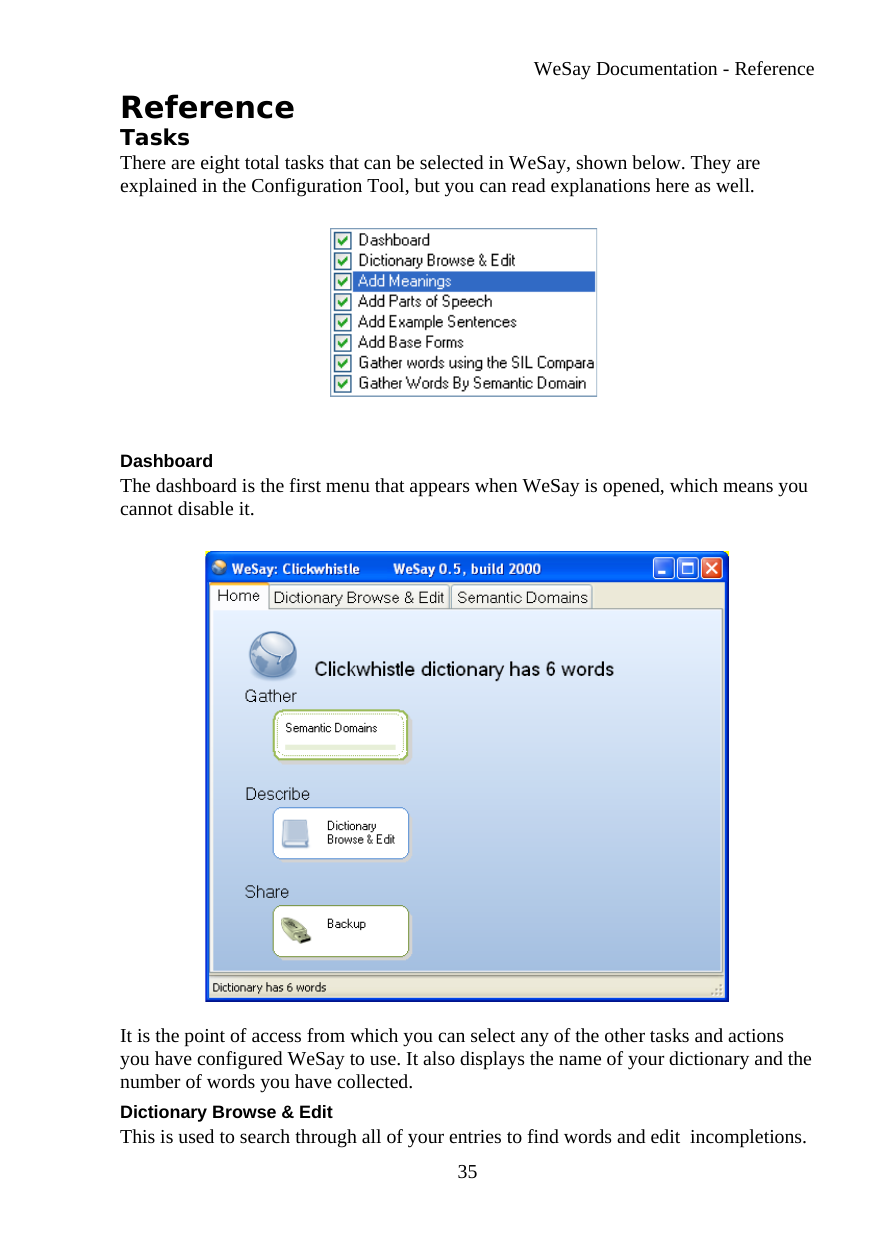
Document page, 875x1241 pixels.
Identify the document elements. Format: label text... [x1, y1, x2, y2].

text There are eight total tasks that can be selected in WeSay, shown below. They are explained in the Configuration Tool, but you can read explanations here as well. [120, 151, 814, 196]
subtitle Dictionary Browse & Edit [120, 1101, 814, 1122]
picture [330, 228, 598, 397]
text The dashboard is the first menu that appears when WeSay is opened, which means you cannot disable it. [120, 474, 814, 520]
subtitle Reference [120, 90, 814, 126]
picture [205, 551, 729, 1002]
subtitle Dashboard [120, 451, 814, 471]
subtitle Tasks [120, 126, 814, 151]
text It is the point of access from which you can select any of the other tasks and actions you have configured WeSay to use. It also displays the name of your dictionary and the number of words you have collected. [120, 529, 814, 1092]
text This is used to search through all of your entries to find words and edit incompletions. [120, 1125, 814, 1148]
